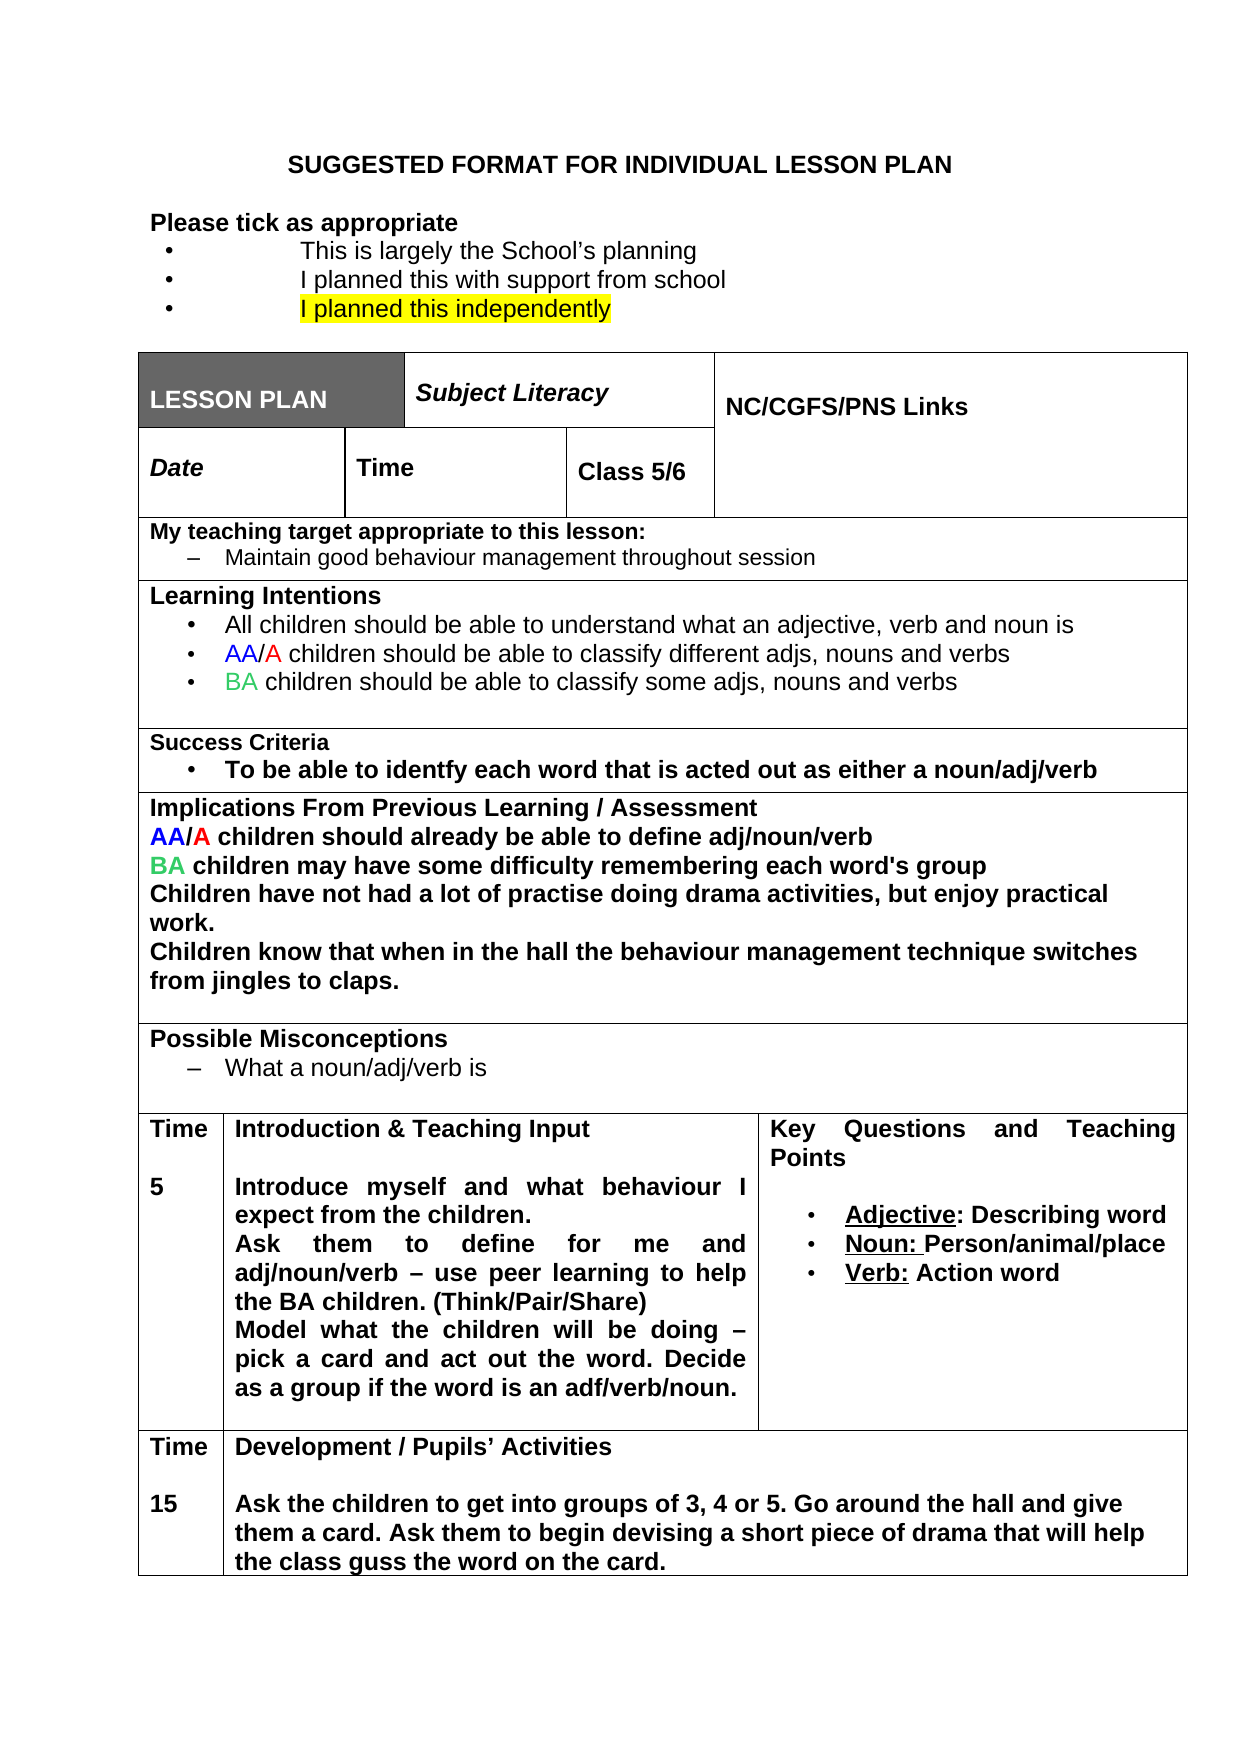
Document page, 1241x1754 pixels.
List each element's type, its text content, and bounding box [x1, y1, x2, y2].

text Please tick as appropriate [150, 207, 1090, 236]
table_cell Date [139, 428, 344, 517]
list I planned this independently [165, 294, 1090, 323]
table_cell Class 5/6 [567, 428, 714, 517]
table_cell Development / Pupils’ Activities Ask the children to get into groups of 3, 4 or 5. Go around the hall and give them a card. Ask them to begin devising a short piece of drama that will help the class guss the word on the card. [224, 1431, 1187, 1575]
list This is largely the School’s planning [165, 236, 1090, 265]
table_header LESSON PLAN [139, 353, 404, 427]
table_cell Introduction & Teaching Input Introduce myself and what behaviour I expect from the children. Ask them to define for me and adj/noun/verb – use peer learning to help the BA children. (Think/Pair/Share) Model what the children will be doing – pick a card and act out the word. Decide as a group if the word is an adf/verb/noun. [224, 1114, 758, 1430]
table_cell Learning Intentions All children should be able to understand what an adjective, verb and noun is AA/A children should be able to classify different adjs, nouns and verbs BA children should be able to classify some adjs, nouns and verbs [139, 581, 1187, 727]
table_cell Success Criteria To be able to identfy each word that is acted out as either a noun/adj/verb [139, 729, 1187, 792]
table_cell Key Questions and Teaching Points Adjective: Describing word Noun: Person/animal/place Verb: Action word [759, 1114, 1187, 1430]
table_header Subject Literacy [405, 353, 714, 427]
table_cell Time 15 [139, 1431, 223, 1575]
table_cell My teaching target appropriate to this lesson: Maintain good behaviour management throughout session [139, 518, 1187, 580]
table_cell Possible Misconceptions What a noun/adj/verb is [139, 1024, 1187, 1113]
list I planned this with support from school [165, 265, 1090, 294]
table_cell Time [346, 428, 566, 517]
table_cell Time 5 [139, 1114, 223, 1430]
table_cell Implications From Previous Learning / Assessment AA/A children should already be able to define adj/noun/verb BA children may have some difficulty remembering each word's group Children have not had a lot of practise doing drama activities, but enjoy practical work. Children know that when in the hall the behaviour management technique switches from jingles to claps. [139, 793, 1187, 1023]
text SUGGESTED FORMAT FOR INDIVIDUAL LESSON PLAN [150, 150, 1090, 179]
table_header NC/CGFS/PNS Links [715, 353, 1187, 517]
